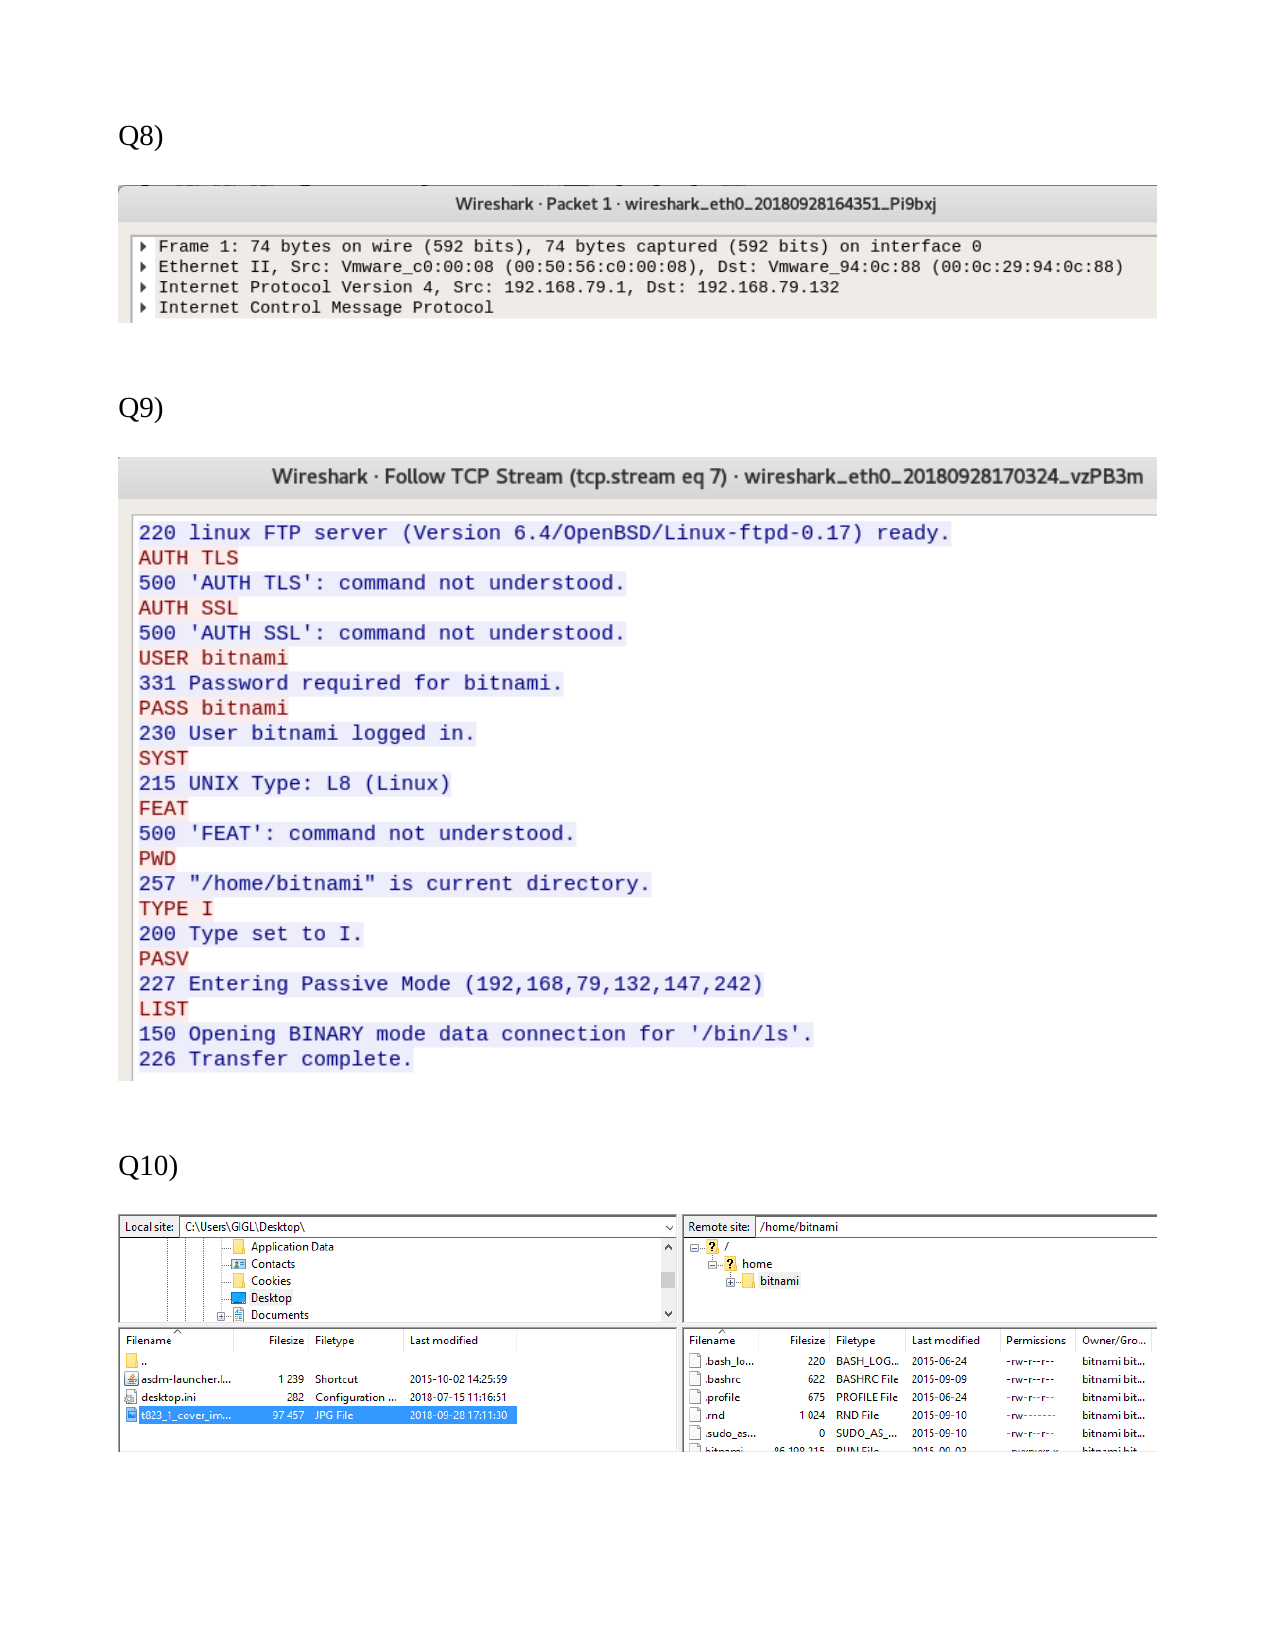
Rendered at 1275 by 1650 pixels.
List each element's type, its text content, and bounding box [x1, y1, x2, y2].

text Q10) [118, 1148, 1157, 1181]
text Q8) [118, 118, 1157, 152]
picture [118, 185, 1157, 323]
picture [118, 1214, 1157, 1452]
text Q9) [118, 390, 1157, 423]
picture [118, 457, 1157, 1081]
